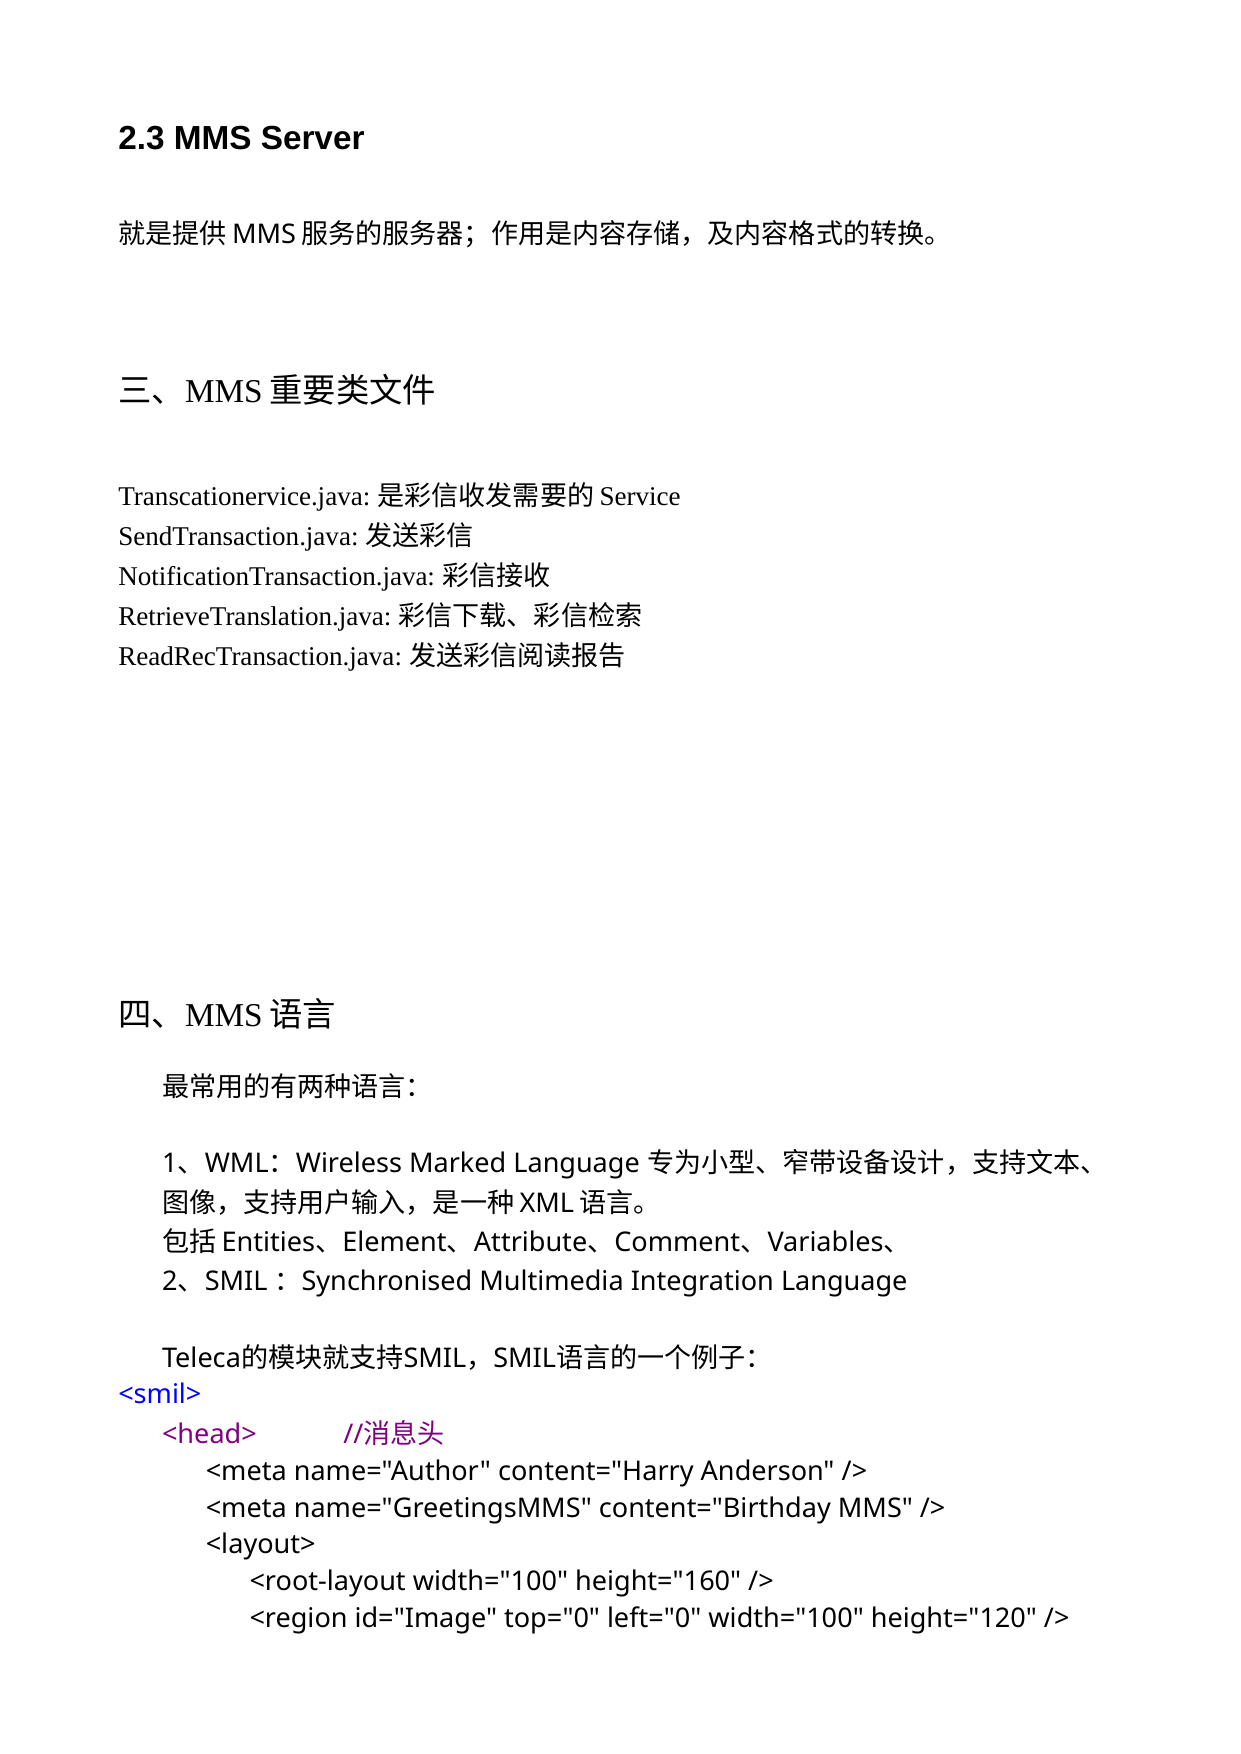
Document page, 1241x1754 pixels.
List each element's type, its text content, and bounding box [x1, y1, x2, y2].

text Transcationervice.java: 是彩信收发需要的Service [118, 479, 1122, 511]
text <root-layout width="100" height="160" /> [206, 1562, 1122, 1599]
text <head> //消息头 [118, 1412, 1122, 1451]
text <meta name="Author" content="Harry Anderson" /> [162, 1451, 1122, 1488]
text SendTransaction.java: 发送彩信 [118, 520, 1122, 551]
text 最常用的有两种语言： [118, 1065, 1122, 1104]
text 三、MMS重要类文件 [118, 364, 1122, 412]
list 2、SMIL ：Synchronised Multimedia Integration Language [162, 1259, 1122, 1299]
text RetrieveTranslation.java: 彩信下载、彩信检索 [118, 600, 1122, 632]
list 包括Entities、Element、Attribute、Comment、Variables、 [162, 1220, 1122, 1259]
text <region id="Image" top="0" left="0" width="100" height="120" /> [206, 1599, 1122, 1636]
list 1、WML：Wireless Marked Language 专为小型、窄带设备设计，支持文本、图像，支持用户输入，是一种XML语言。 [162, 1141, 1122, 1220]
text <meta name="GreetingsMMS" content="Birthday MMS" /> [162, 1488, 1122, 1525]
text NotificationTransaction.java: 彩信接收 [118, 560, 1122, 592]
subtitle 就是提供MMS服务的服务器；作用是内容存储，及内容格式的转换。 [118, 212, 1122, 251]
text Teleca的模块就支持SMIL，SMIL语言的一个例子： [118, 1336, 1122, 1375]
text <layout> [162, 1525, 1122, 1562]
text <smil> [118, 1375, 1122, 1412]
text 四、MMS语言 [118, 988, 1122, 1036]
subtitle 2.3 MMS Server [118, 118, 1122, 157]
text ReadRecTransaction.java: 发送彩信阅读报告 [118, 640, 1122, 672]
